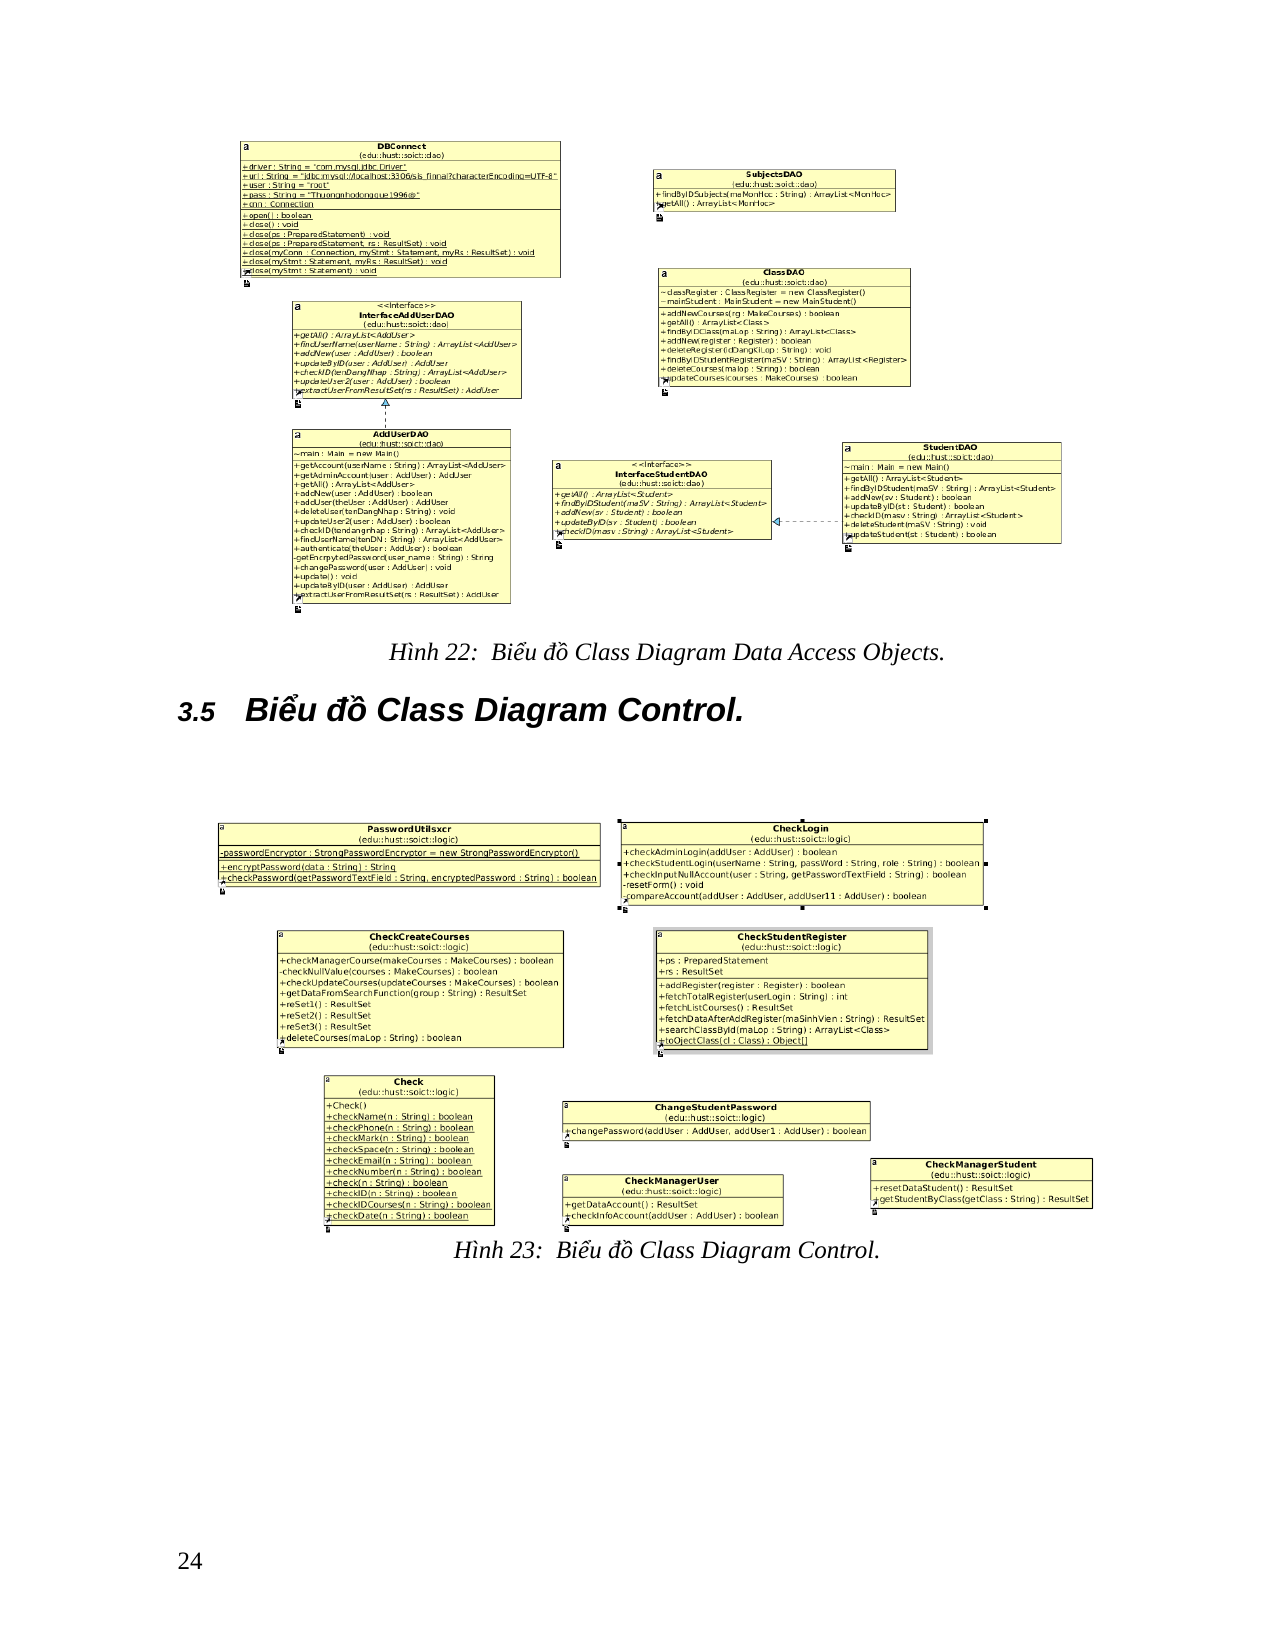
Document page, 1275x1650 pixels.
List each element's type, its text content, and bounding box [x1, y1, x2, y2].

picture [217, 118, 1117, 625]
picture [210, 799, 1124, 1234]
text Hình 23: Biểu đồ Class Diagram Control. [177, 812, 1157, 1263]
subtitle Biểu đồ Class Diagram Control. [177, 691, 1157, 729]
text Hình 22: Biểu đồ Class Diagram Data Access Objects. [177, 159, 1157, 666]
